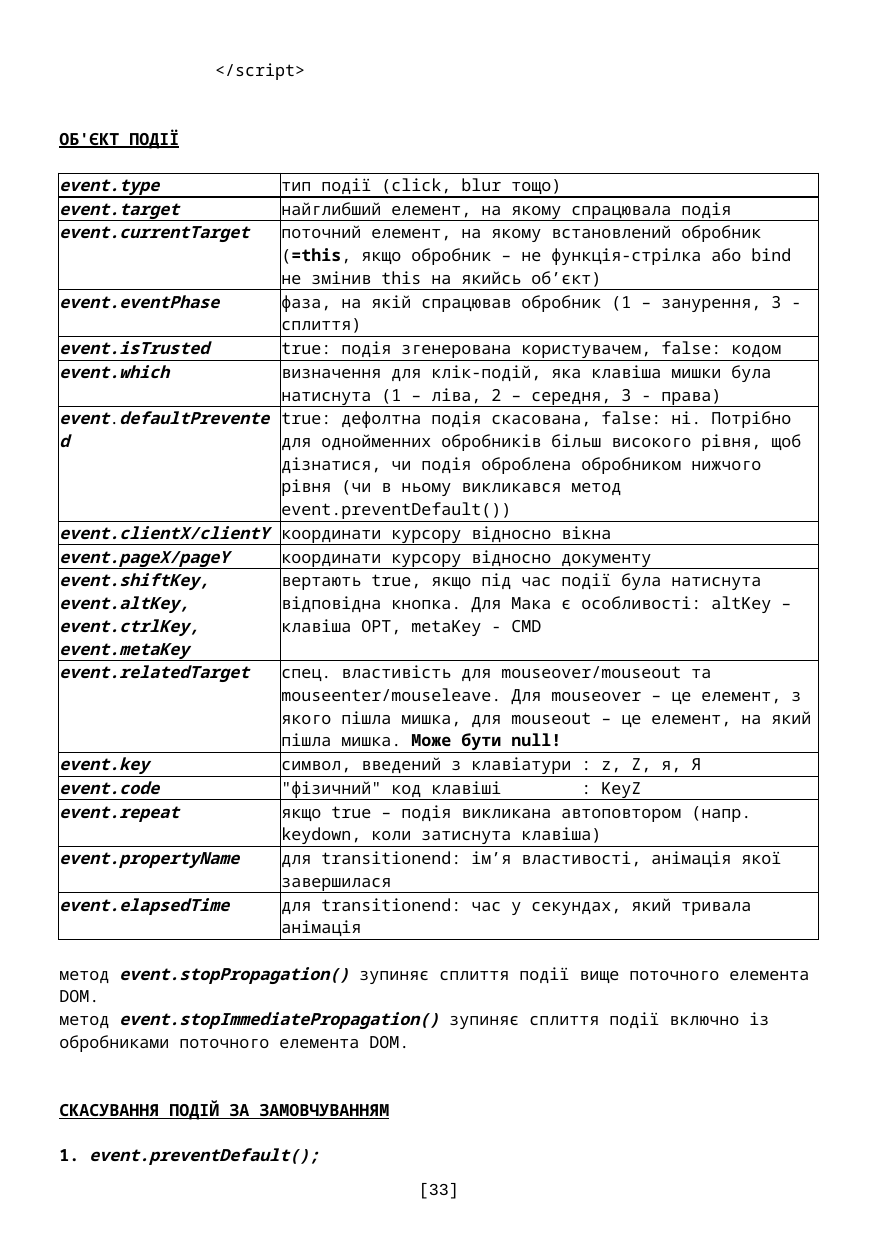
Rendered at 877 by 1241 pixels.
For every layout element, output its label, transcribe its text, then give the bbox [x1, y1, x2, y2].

table_cell для transitionend: ім’я властивості, анімація якої завершилася [281, 847, 818, 892]
table_cell вертають true, якщо під час події була натиснута відповідна кнопка. Для Мака є особливості: altKey – клавіша OPT, metaKey - CMD [281, 569, 818, 660]
table_header event.type [59, 174, 280, 196]
table_cell event.currentTarget [59, 221, 280, 289]
text 1. event.preventDefault(); [59, 1144, 818, 1167]
table_cell event.eventPhase [59, 290, 280, 336]
table_cell для transitionend: час у секундах, який тривала анімація [281, 893, 818, 939]
table_header тип події (click, blur тощо) [281, 174, 818, 196]
table_cell event.clientX/clientY [59, 522, 280, 544]
table_cell спец. властивість для mouseover/mouseout та mouseenter/mouseleave. Для mouseover – це елемент, з якого пішла мишка, для mouseout – це елемент, на який пішла мишка. Може бути null! [281, 661, 818, 752]
table_cell event.defaultPrevented [59, 407, 280, 521]
table_cell якщо true – подія викликана автоповтором (напр. keydown, коли затиснута клавіша) [281, 800, 818, 846]
table_cell координати курсору відносно документу [281, 545, 818, 568]
table_header </script> [145, 59, 829, 82]
text ОБ'ЄКТ ПОДІЇ [59, 127, 818, 150]
text метод event.stopImmediatePropagation() зупиняє сплиття події включно із обробниками поточного елемента DOM. [59, 1008, 818, 1053]
table_cell true: дефолтна подія скасована, false: ні. Потрібно для однойменних обробників більш високого рівня, щоб дізнатися, чи подія оброблена обробником нижчого рівня (чи в ньому викликався метод event.preventDefault()) [281, 407, 818, 521]
table_cell найглибший елемент, на якому спрацювала подія [281, 198, 818, 220]
table_cell event.relatedTarget [59, 661, 280, 752]
table_cell поточний елемент, на якому встановлений обробник (=this, якщо обробник – не функція-стрілка або bind не змінив this на якийсь об’єкт) [281, 221, 818, 289]
table_cell event.pageX/pageY [59, 545, 280, 568]
table_cell event.shiftKey, event.altKey, event.ctrlKey, event.metaKey [59, 569, 280, 660]
table_cell фаза, на якій спрацював обробник (1 – занурення, 3 - сплиття) [281, 290, 818, 336]
table_cell event.code [59, 777, 280, 799]
table_cell event.elapsedTime [59, 893, 280, 939]
table_cell символ, введений з клавіатури : z, Z, я, Я [281, 753, 818, 776]
text метод event.stopPropagation() зупиняє сплиття події вище поточного елемента DOM. [59, 962, 818, 1008]
table_cell true: подія згенерована користувачем, false: кодом [281, 337, 818, 359]
table_cell event.propertyName [59, 847, 280, 892]
table_cell event.isTrusted [59, 337, 280, 359]
table_cell визначення для клік-подій, яка клавіша мишки була натиснута (1 – ліва, 2 – середня, 3 - права) [281, 361, 818, 406]
table_cell event.which [59, 361, 280, 406]
table_cell event.target [59, 198, 280, 220]
table_cell "фізичний" код клавіші : KeyZ [281, 777, 818, 799]
table_cell координати курсору відносно вікна [281, 522, 818, 544]
table_header [48, 59, 145, 82]
table_cell event.repeat [59, 800, 280, 846]
table_cell event.key [59, 753, 280, 776]
text СКАСУВАННЯ ПОДІЙ ЗА ЗАМОВЧУВАННЯМ [59, 1099, 818, 1121]
